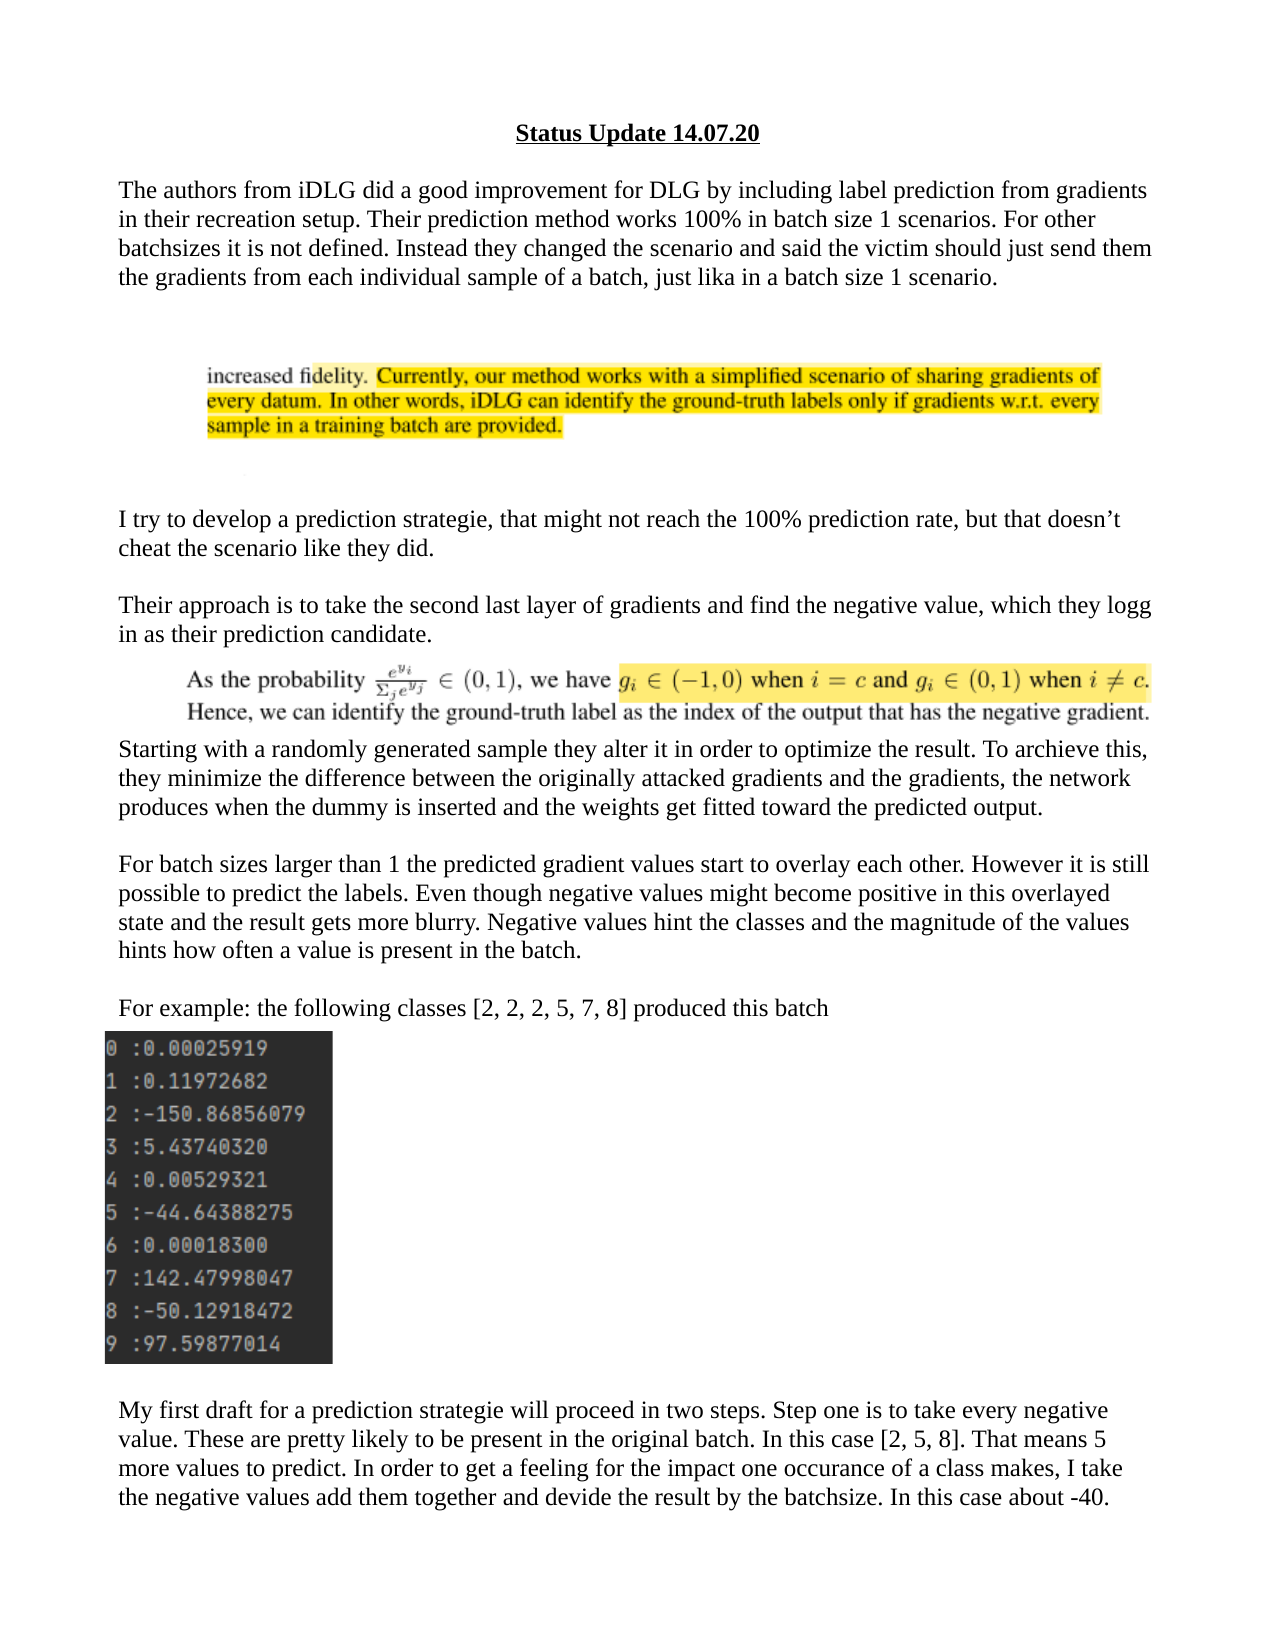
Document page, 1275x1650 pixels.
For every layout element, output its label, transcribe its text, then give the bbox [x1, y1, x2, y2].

text For example: the following classes [2, 2, 2, 5, 7, 8] produced this batch [118, 993, 1157, 1022]
picture [104, 1031, 333, 1364]
text My first draft for a prediction strategie will proceed in two steps. Step one is to take every negative value. These are pretty likely to be present in the original batch. In this case [2, 5, 8]. That means 5 more values to predict. In order to get a feeling for the impact one occurance of a class makes, I take the negative values add them together and devide the result by the batchsize. In this case about -40. [118, 1395, 1157, 1510]
text Status Update 14.07.20 [118, 118, 1157, 147]
text The authors from iDLG did a good improvement for DLG by including label prediction from gradients in their recreation setup. Their prediction method works 100% in batch size 1 scenarios. For other batchsizes it is not defined. Instead they changed the scenario and said the victim should just send them the gradients from each individual sample of a batch, just lika in a batch size 1 scenario. [118, 176, 1157, 291]
text Their approach is to take the second last layer of gradients and find the negative value, which they logg in as their prediction candidate. Starting with a randomly generated sample they alter it in order to optimize the result. To archieve this, they minimize the difference between the originally attacked gradients and the gradients, the network produces when the dummy is inserted and the weights get fitted toward the predicted output. [118, 591, 1157, 820]
picture [178, 658, 1170, 734]
picture [125, 319, 1150, 476]
text For batch sizes larger than 1 the predicted gradient values start to overlay each other. However it is still possible to predict the labels. Even though negative values might become positive in this overlayed state and the result gets more blurry. Negative values hint the classes and the magnitude of the values hints how often a value is present in the batch. [118, 820, 1157, 964]
text I try to develop a prediction strategie, that might not reach the 100% prediction rate, but that doesn’t cheat the scenario like they did. [118, 504, 1157, 562]
